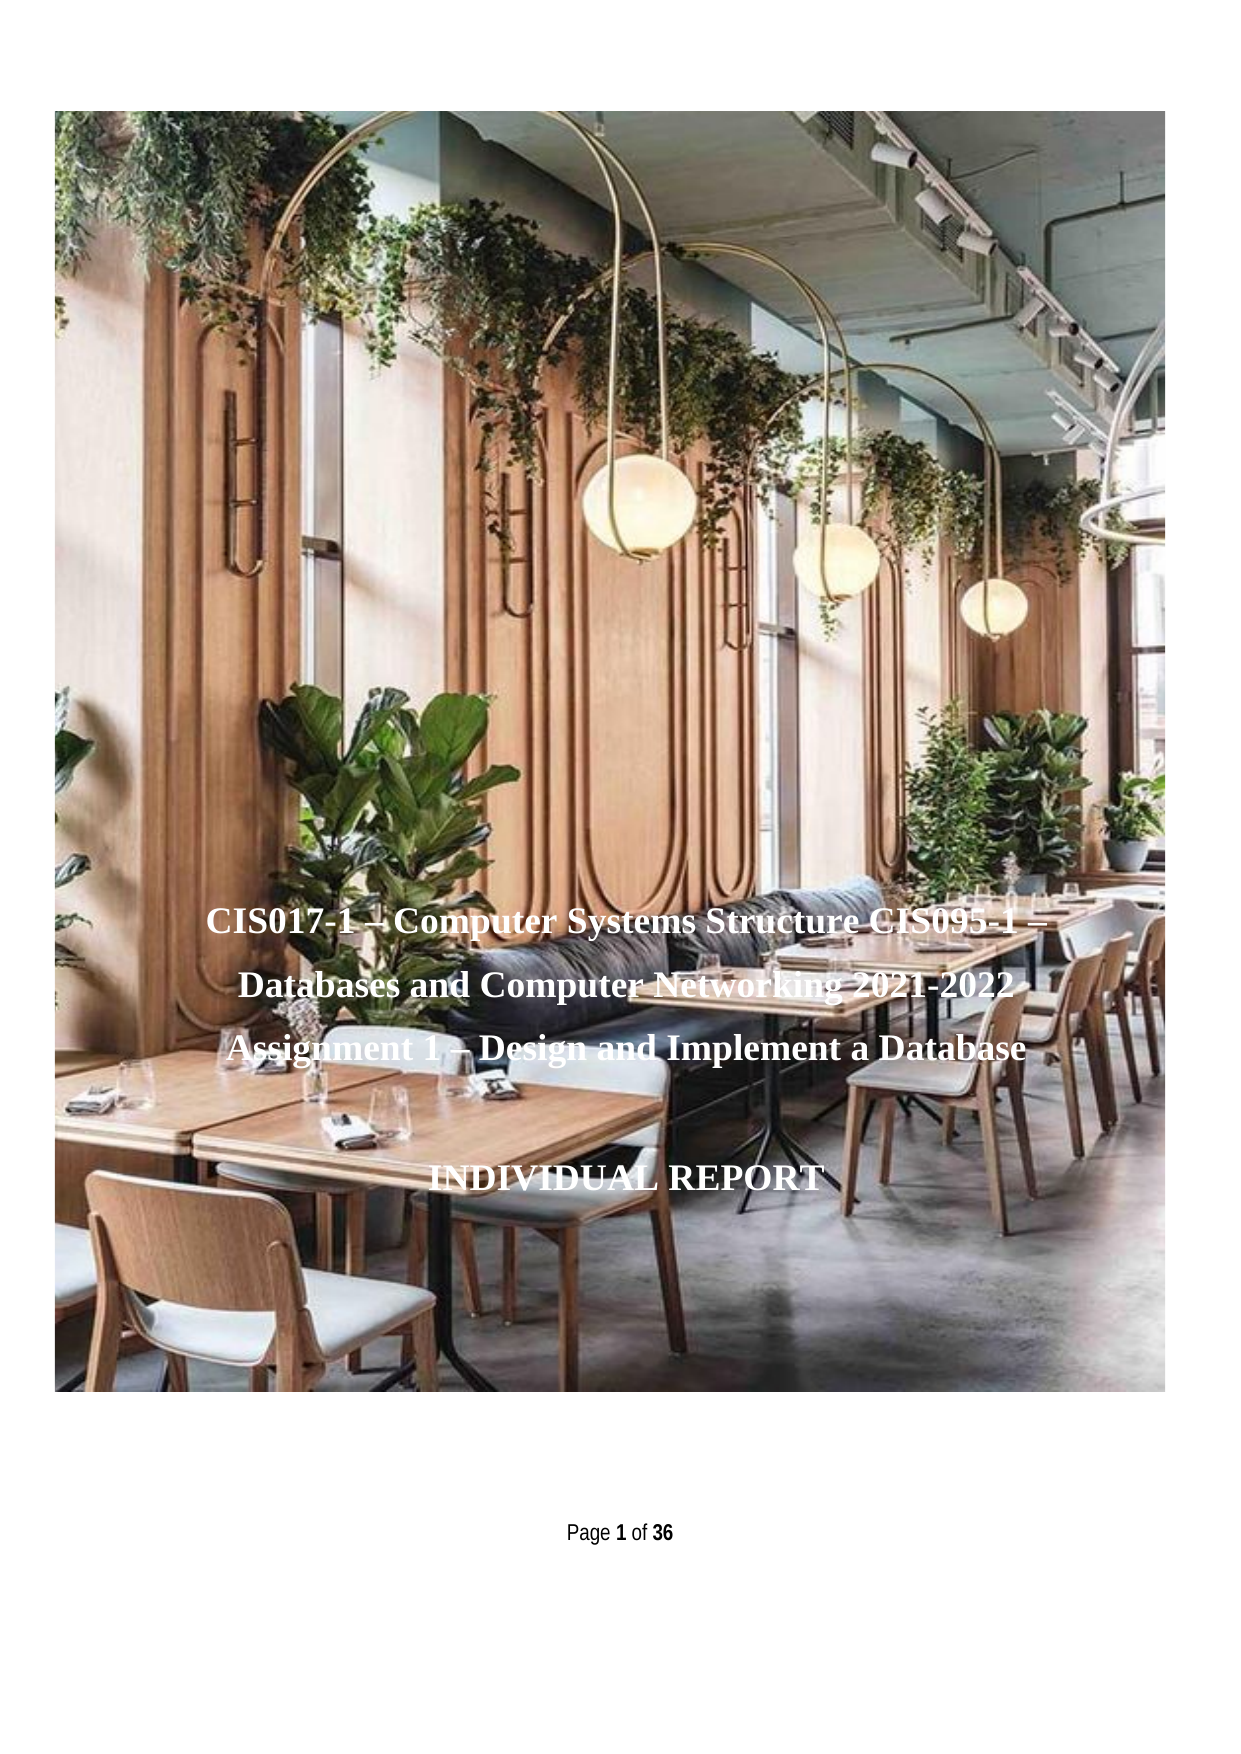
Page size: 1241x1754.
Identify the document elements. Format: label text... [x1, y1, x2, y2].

picture [54, 111, 1166, 1392]
text Page 1 of 36 [144, 1519, 1096, 1545]
